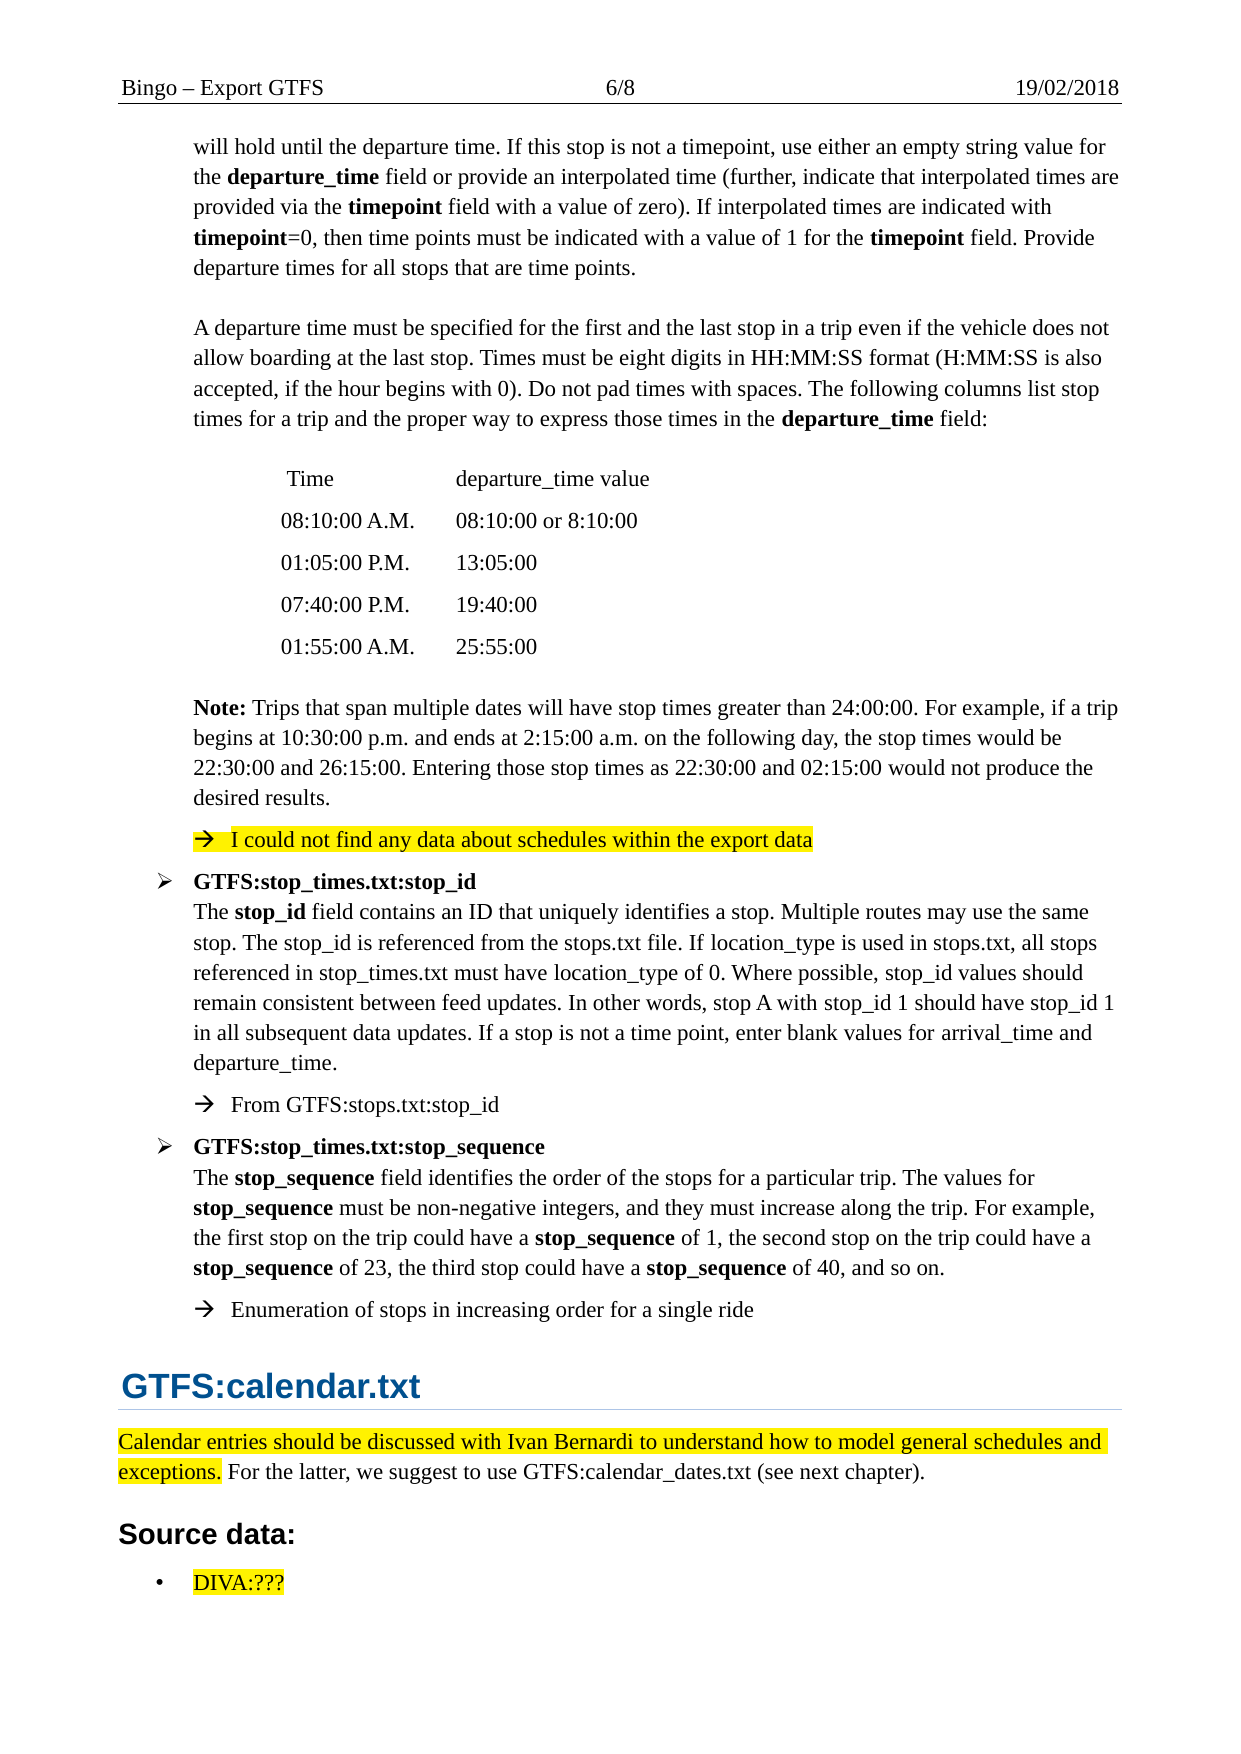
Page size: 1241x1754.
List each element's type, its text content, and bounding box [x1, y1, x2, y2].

subtitle GTFS:calendar.txt [118, 1363, 1122, 1409]
list 01:05:00 P.M. 13:05:00 [156, 549, 1122, 576]
list 08:10:00 A.M. 08:10:00 or 8:10:00 [156, 507, 1122, 533]
list will hold until the departure time. If this stop is not a timepoint, use either an empty string value for the departure_time field or provide an interpolated time (further, indicate that interpolated times are provided via the timepoint field with a value of zero). If interpolated times are indicated with timepoint=0, then time points must be indicated with a value of 1 for the timepoint field. Provide departure times for all stops that are time points. A departure time must be specified for the first and the last stop in a trip even if the vehicle does not allow boarding at the last stop. Times must be eight digits in HH:MM:SS format (H:MM:SS is also accepted, if the hour begins with 0). Do not pad times with spaces. The following columns list stop times for a trip and the proper way to express those times in the departure_time field: Time departure_time value [156, 133, 1122, 492]
list GTFS:stop_times.txt:stop_sequence The stop_sequence field identifies the order of the stops for a particular trip. The values for stop_sequence must be non-negative integers, and they must increase along the trip. For example, the first stop on the trip could have a stop_sequence of 1, the second stop on the trip could have a stop_sequence of 23, the third stop could have a stop_sequence of 40, and so on. [156, 1133, 1122, 1281]
list I could not find any data about schedules within the export data [193, 826, 1122, 852]
list GTFS:stop_times.txt:stop_id The stop_id field contains an ID that uniquely identifies a stop. Multiple routes may use the same stop. The stop_id is referenced from the stops.txt file. If location_type is used in stops.txt, all stops referenced in stop_times.txt must have location_type of 0. Where possible, stop_id values should remain consistent between feed updates. In other words, stop A with stop_id 1 should have stop_id 1 in all subsequent data updates. If a stop is not a time point, enter blank values for arrival_time and departure_time. [156, 868, 1122, 1076]
list 01:55:00 A.M. 25:55:00 Note: Trips that span multiple dates will have stop times greater than 24:00:00. For example, if a trip begins at 10:30:00 p.m. and ends at 2:15:00 a.m. on the following day, the stop times would be 22:30:00 and 26:15:00. Entering those stop times as 22:30:00 and 02:15:00 would not produce the desired results. [156, 633, 1122, 811]
subtitle Source data: [118, 1517, 1122, 1551]
list DIVA:??? [156, 1568, 1122, 1595]
list 07:40:00 P.M. 19:40:00 [156, 591, 1122, 617]
list Enumeration of stops in increasing order for a single ride [193, 1296, 1122, 1322]
text Calendar entries should be discussed with Ivan Bernardi to understand how to model general schedules and exceptions. For the latter, we suggest to use GTFS:calendar_dates.txt (see next chapter). [118, 1428, 1122, 1484]
list From GTFS:stops.txt:stop_id [193, 1091, 1122, 1118]
